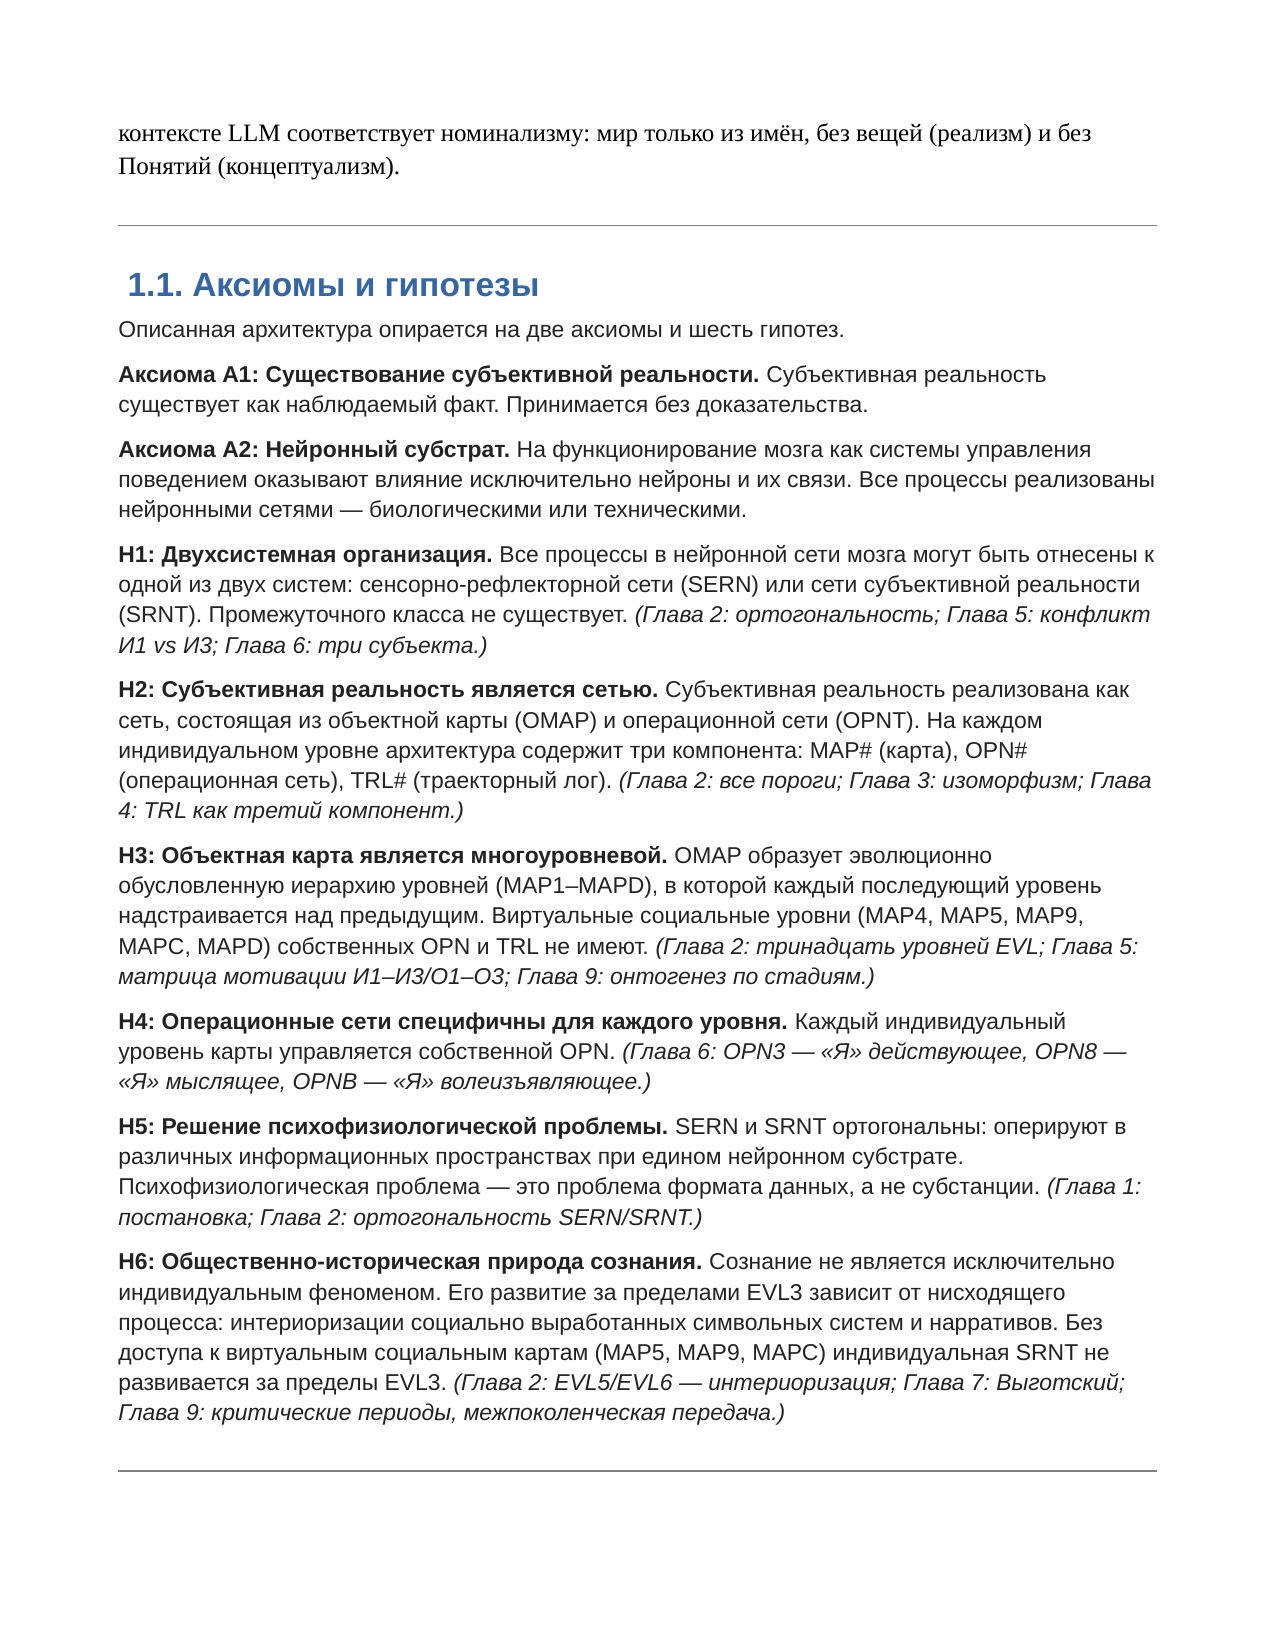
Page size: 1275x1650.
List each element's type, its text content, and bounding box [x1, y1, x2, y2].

text H6: Общественно-историческая природа сознания. Сознание не является исключительно индивидуальным феноменом. Его развитие за пределами EVL3 зависит от нисходящего процесса: интериоризации социально выработанных символьных систем и нарративов. Без доступа к виртуальным социальным картам (MAP5, MAP9, MAPC) индивидуальная SRNT не развивается за пределы EVL3. (Глава 2: EVL5/EVL6 — интериоризация; Глава 7: Выготский; Глава 9: критические периоды, межпоколенческая передача.) [118, 1248, 1157, 1426]
text H2: Субъективная реальность является сетью. Субъективная реальность реализована как сеть, состоящая из объектной карты (OMAP) и операционной сети (OPNT). На каждом индивидуальном уровне архитектура содержит три компонента: MAP# (карта), OPN# (операционная сеть), TRL# (траекторный лог). (Глава 2: все пороги; Глава 3: изоморфизм; Глава 4: TRL как третий компонент.) [118, 676, 1157, 823]
text H4: Операционные сети специфичны для каждого уровня. Каждый индивидуальный уровень карты управляется собственной OPN. (Глава 6: OPN3 — «Я» действующее, OPN8 — «Я» мыслящее, OPNB — «Я» волеизъявляющее.) [118, 1008, 1157, 1094]
text Аксиома A2: Нейронный субстрат. На функционирование мозга как системы управления поведением оказывают влияние исключительно нейроны и их связи. Все процессы реализованы нейронными сетями — биологическими или техническими. [118, 436, 1157, 522]
text Аксиома A1: Существование субъективной реальности. Субъективная реальность существует как наблюдаемый факт. Принимается без доказательства. [118, 361, 1157, 417]
text H1: Двухсистемная организация. Все процессы в нейронной сети мозга могут быть отнесены к одной из двух систем: сенсорно-рефлекторной сети (SERN) или сети субъективной реальности (SRNT). Промежуточного класса не существует. (Глава 2: ортогональность; Глава 5: конфликт И1 vs И3; Глава 6: три субъекта.) [118, 541, 1157, 658]
text H3: Объектная карта является многоуровневой. OMAP образует эволюционно обусловленную иерархию уровней (MAP1–MAPD), в которой каждый последующий уровень надстраивается над предыдущим. Виртуальные социальные уровни (MAP4, MAP5, MAP9, MAPC, MAPD) собственных OPN и TRL не имеют. (Глава 2: тринадцать уровней EVL; Глава 5: матрица мотивации И1–И3/О1–О3; Глава 9: онтогенез по стадиям.) [118, 842, 1157, 989]
text H5: Решение психофизиологической проблемы. SERN и SRNT ортогональны: оперируют в различных информационных пространствах при едином нейронном субстрате. Психофизиологическая проблема — это проблема формата данных, а не субстанции. (Глава 1: постановка; Глава 2: ортогональность SERN/SRNT.) [118, 1113, 1157, 1230]
subtitle Аксиомы и гипотезы [118, 265, 1157, 303]
text контексте LLM соответствует номинализму: мир только из имён, без вещей (реализм) и без Понятий (концептуализм). [118, 118, 1157, 180]
text Описанная архитектура опирается на две аксиомы и шесть гипотез. [118, 316, 1157, 342]
